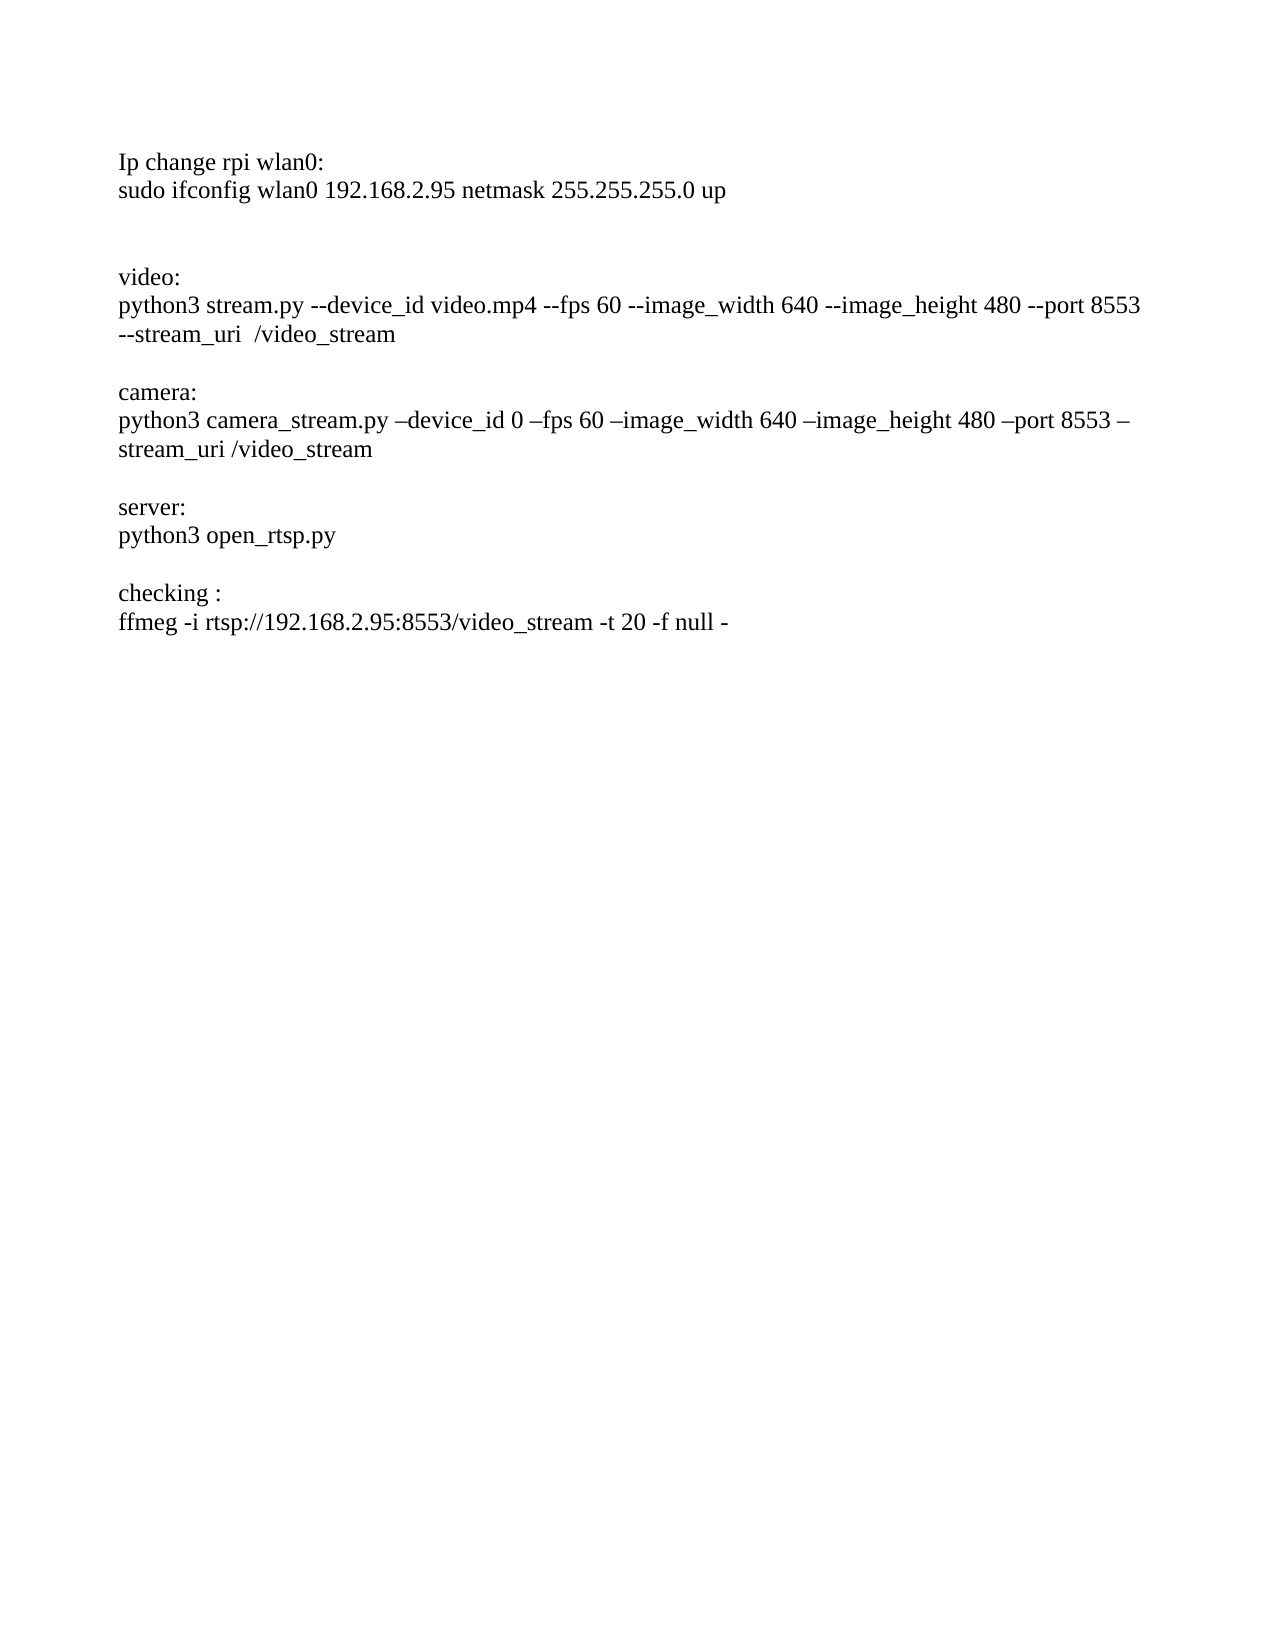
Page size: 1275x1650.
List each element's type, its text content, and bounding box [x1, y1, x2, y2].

text python3 camera_stream.py –device_id 0 –fps 60 –image_width 640 –image_height 480 –port 8553 –stream_uri /video_stream [118, 406, 1157, 463]
text sudo ifconfig wlan0 192.168.2.95 netmask 255.255.255.0 up [118, 176, 1157, 204]
text ffmeg -i rtsp://192.168.2.95:8553/video_stream -t 20 -f null - [118, 607, 1157, 636]
text Ip change rpi wlan0: [118, 147, 1157, 176]
text checking : [118, 578, 1157, 607]
text server: [118, 492, 1157, 521]
text video: [118, 262, 1157, 291]
text camera: [118, 377, 1157, 406]
text python3 open_rtsp.py [118, 521, 1157, 549]
text python3 stream.py --device_id video.mp4 --fps 60 --image_width 640 --image_height 480 --port 8553 --stream_uri /video_stream [118, 291, 1157, 348]
